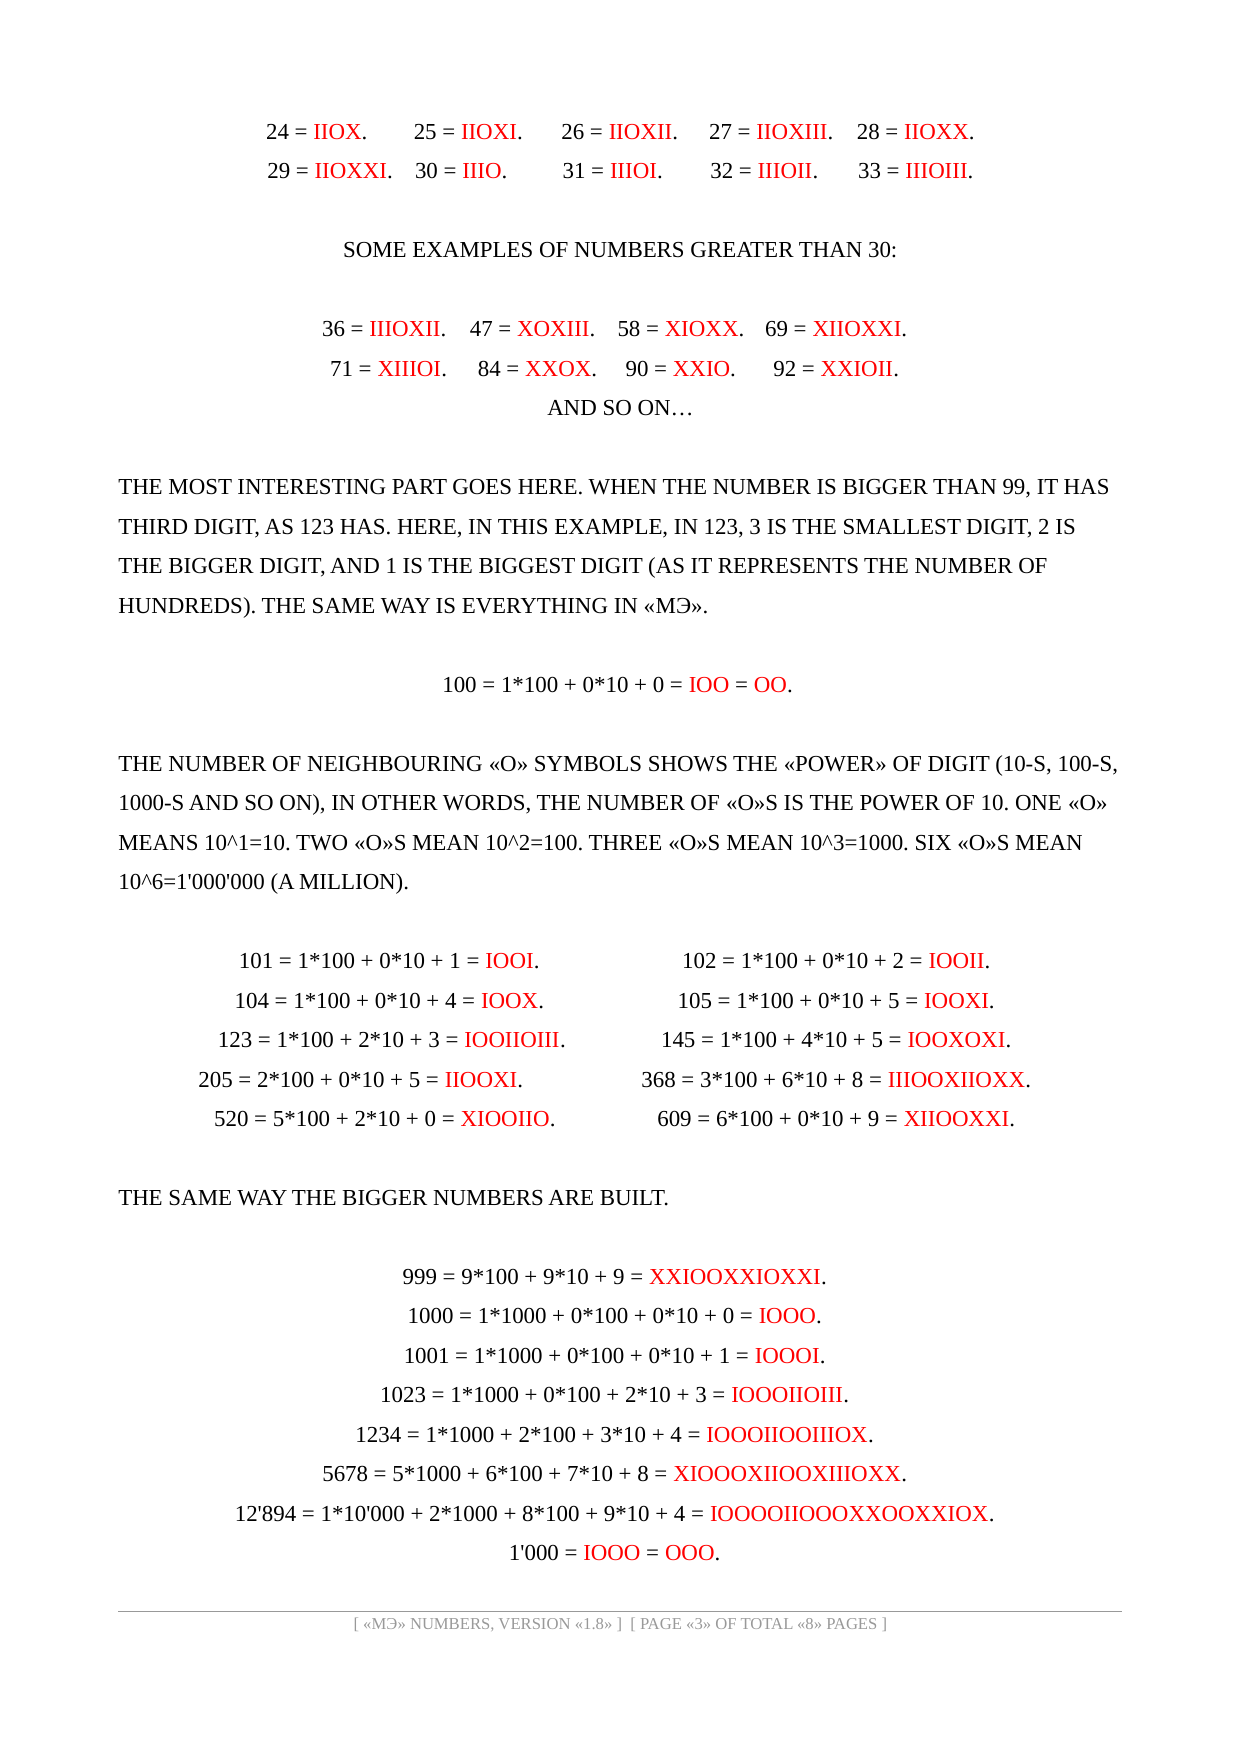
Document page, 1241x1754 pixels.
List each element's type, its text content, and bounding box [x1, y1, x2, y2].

text 1001 = 1*1000 + 0*100 + 0*10 + 1 = IOOOI. [118, 1342, 1122, 1368]
text 1000 = 1*1000 + 0*100 + 0*10 + 0 = IOOO. [118, 1302, 1122, 1329]
text 101 = 1*100 + 0*10 + 1 = IOOI. 102 = 1*100 + 0*10 + 2 = IOOII. [118, 947, 1122, 973]
text THE MOST INTERESTING PART GOES HERE. WHEN THE NUMBER IS BIGGER THAN 99, IT HAS THIRD DIGIT, AS 123 HAS. HERE, IN THIS EXAMPLE, IN 123, 3 IS THE SMALLEST DIGIT, 2 IS THE BIGGER DIGIT, AND 1 IS THE BIGGEST DIGIT (AS IT REPRESENTS THE NUMBER OF HUNDREDS). THE SAME WAY IS EVERYTHING IN «МЭ». [118, 473, 1122, 618]
text SOME EXAMPLES OF NUMBERS GREATER THAN 30: [118, 237, 1122, 263]
text THE NUMBER OF NEIGHBOURING «O» SYMBOLS SHOWS THE «POWER» OF DIGIT (10-S, 100-S, 1000-S AND SO ON), IN OTHER WORDS, THE NUMBER OF «O»S IS THE POWER OF 10. ONE «O» MEANS 10^1=10. TWO «O»S MEAN 10^2=100. THREE «O»S MEAN 10^3=1000. SIX «O»S MEAN 10^6=1'000'000 (A MILLION). [118, 750, 1122, 894]
text 71 = XIIIOI. 84 = XXOX. 90 = XXIO. 92 = XXIOII. [118, 355, 1122, 381]
text 1023 = 1*1000 + 0*100 + 2*10 + 3 = IOOOIIOIII. [118, 1381, 1122, 1408]
text 36 = IIIOXII. 47 = XOXIII. 58 = XIOXX. 69 = XIIOXXI. [118, 316, 1122, 342]
text 5678 = 5*1000 + 6*100 + 7*10 + 8 = XIOOOXIIOOXIIIOXX. [118, 1460, 1122, 1487]
text THE SAME WAY THE BIGGER NUMBERS ARE BUILT. [118, 1184, 1122, 1210]
text 29 = IIOXXI. 30 = IIIO. 31 = IIIOI. 32 = IIIOII. 33 = IIIOIII. [118, 158, 1122, 184]
text 104 = 1*100 + 0*10 + 4 = IOOX. 105 = 1*100 + 0*10 + 5 = IOOXI. [118, 987, 1122, 1013]
text 1'000 = IOOO = OOO. [118, 1539, 1122, 1566]
text 100 = 1*100 + 0*10 + 0 = IOO = OO. [118, 671, 1122, 697]
text 1234 = 1*1000 + 2*100 + 3*10 + 4 = IOOOIIOOIIIOX. [118, 1421, 1122, 1447]
text 520 = 5*100 + 2*10 + 0 = XIOOIIO. 609 = 6*100 + 0*10 + 9 = XIIOOXXI. [118, 1105, 1122, 1131]
text 123 = 1*100 + 2*10 + 3 = IOOIIOIII. 145 = 1*100 + 4*10 + 5 = IOOXOXI. [118, 1026, 1122, 1052]
text 999 = 9*100 + 9*10 + 9 = XXIOOXXIOXXI. [118, 1263, 1122, 1289]
text 12'894 = 1*10'000 + 2*1000 + 8*100 + 9*10 + 4 = IOOOOIIOOOXXOOXXIOX. [118, 1500, 1122, 1526]
text AND SO ON… [118, 394, 1122, 421]
text 205 = 2*100 + 0*10 + 5 = IIOOXI. 368 = 3*100 + 6*10 + 8 = IIIOOXIIOXX. [118, 1066, 1122, 1092]
text 24 = IIOX. 25 = IIOXI. 26 = IIOXII. 27 = IIOXIII. 28 = IIOXX. [118, 118, 1122, 144]
